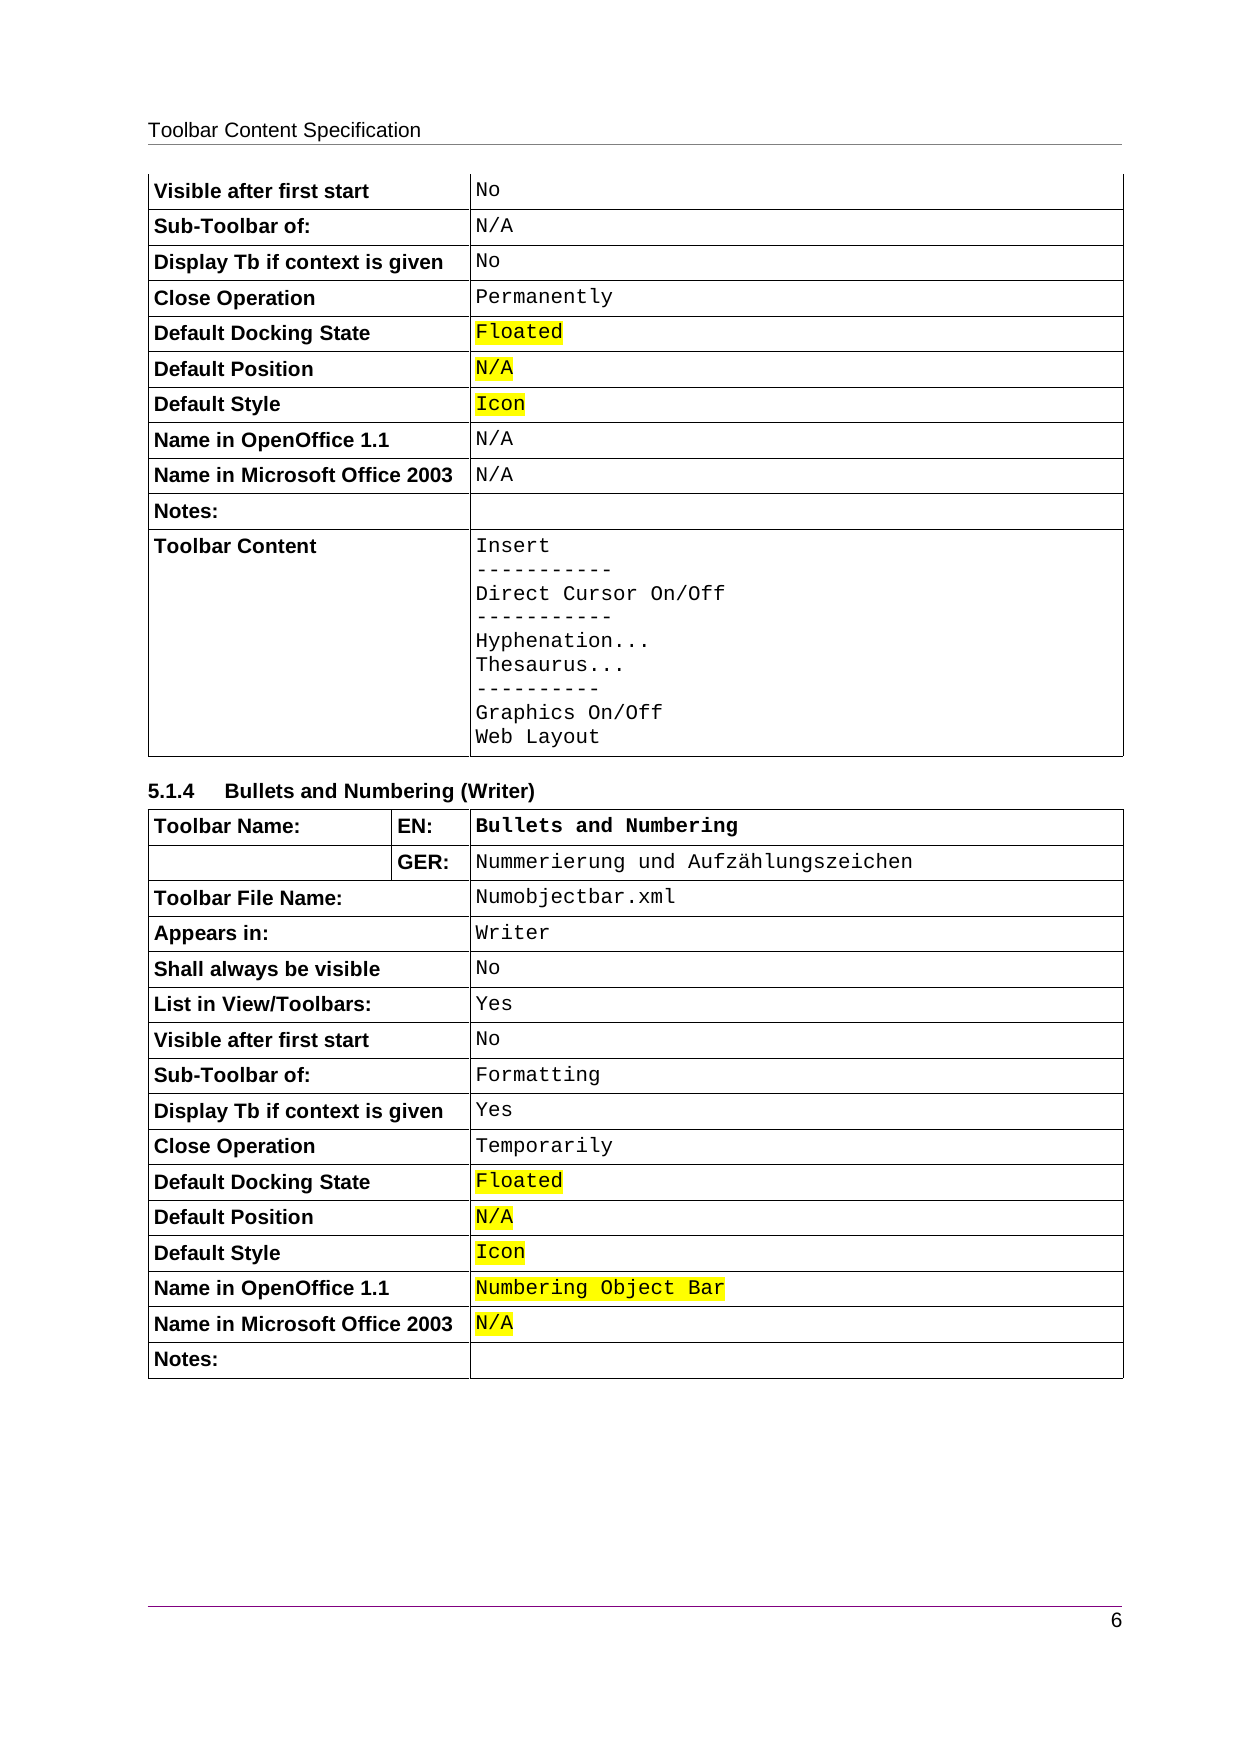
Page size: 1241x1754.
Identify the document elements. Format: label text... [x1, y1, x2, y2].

table_cell Name in OpenOffice 1.1 [149, 1272, 469, 1306]
table_cell Default Docking State [149, 1165, 469, 1200]
table_cell Default Style [149, 1236, 469, 1271]
table_cell Permanently [471, 281, 1123, 316]
table_cell Formatting [471, 1059, 1123, 1093]
table_cell Notes: [149, 1343, 469, 1378]
table_cell Name in OpenOffice 1.1 [149, 423, 469, 458]
table_cell Display Tb if context is given [149, 246, 469, 280]
table_cell Yes [471, 1094, 1123, 1129]
table_cell Icon [471, 1236, 1123, 1271]
table_cell No [471, 952, 1123, 987]
table_cell List in View/Toolbars: [149, 988, 469, 1022]
table_cell N/A [471, 352, 1123, 387]
table_cell Notes: [149, 494, 469, 529]
table_cell Toolbar File Name: [149, 881, 469, 916]
table_cell Sub-Toolbar of: [149, 210, 469, 245]
table_cell Numbering Object Bar [471, 1272, 1123, 1306]
table_cell Shall always be visible [149, 952, 469, 987]
table_cell N/A [471, 423, 1123, 458]
table_cell Default Style [149, 388, 469, 422]
table_cell N/A [471, 459, 1123, 493]
table_cell Default Position [149, 352, 469, 387]
table_cell Name in Microsoft Office 2003 [149, 459, 469, 493]
table_cell No [471, 174, 1123, 209]
table_cell [149, 846, 391, 880]
table_cell Yes [471, 988, 1123, 1022]
table_cell Visible after first start [149, 174, 469, 209]
subtitle Bullets and Numbering (Writer) [148, 780, 1122, 803]
table_cell [471, 1343, 1123, 1378]
table_cell [471, 494, 1123, 529]
table_cell Name in Microsoft Office 2003 [149, 1307, 469, 1342]
table_header Toolbar Name: [149, 810, 391, 845]
table_header EN: [392, 810, 469, 845]
table_cell N/A [471, 1307, 1123, 1342]
table_cell GER: [392, 846, 469, 880]
table_cell Floated [471, 1165, 1123, 1200]
table_cell Toolbar Content [149, 530, 469, 756]
table_cell Display Tb if context is given [149, 1094, 469, 1129]
table_cell Temporarily [471, 1130, 1123, 1164]
table_cell Floated [471, 317, 1123, 351]
table_cell Default Docking State [149, 317, 469, 351]
table_cell No [471, 1023, 1123, 1058]
table_cell Insert ----------- Direct Cursor On/Off ----------- Hyphenation... Thesaurus... ---------- Graphics On/Off Web Layout [471, 530, 1123, 756]
table_cell Writer [471, 917, 1123, 951]
table_cell Sub-Toolbar of: [149, 1059, 469, 1093]
table_cell Close Operation [149, 281, 469, 316]
table_cell Nummerierung und Aufzählungszeichen [471, 846, 1123, 880]
table_cell No [471, 246, 1123, 280]
table_cell Visible after first start [149, 1023, 469, 1058]
table_cell N/A [471, 210, 1123, 245]
table_cell Default Position [149, 1201, 469, 1235]
table_cell N/A [471, 1201, 1123, 1235]
table_cell Close Operation [149, 1130, 469, 1164]
table_cell Appears in: [149, 917, 469, 951]
table_cell Numobjectbar.xml [471, 881, 1123, 916]
table_cell Icon [471, 388, 1123, 422]
table_header Bullets and Numbering [471, 810, 1123, 845]
